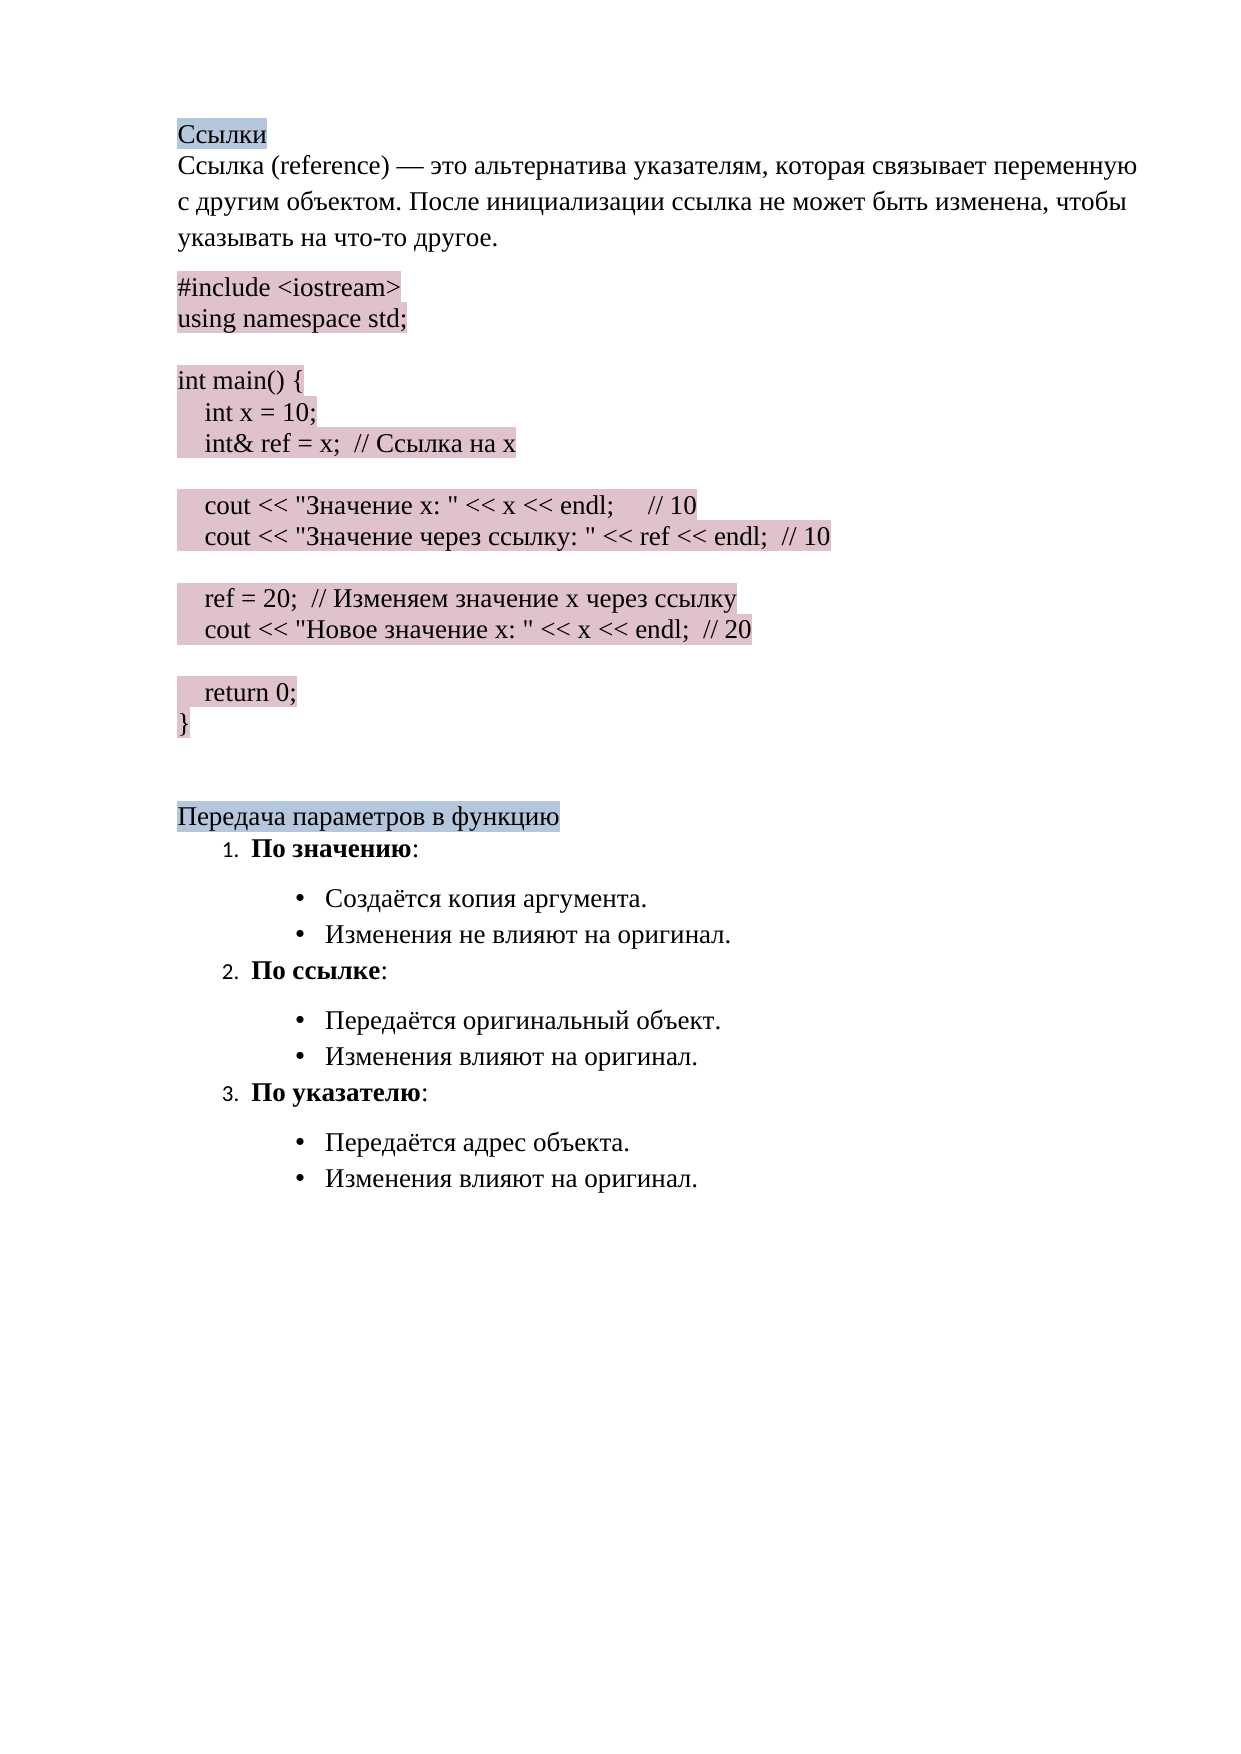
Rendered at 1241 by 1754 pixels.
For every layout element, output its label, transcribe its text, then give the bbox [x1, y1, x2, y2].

list Создаётся копия аргумента. [295, 882, 1152, 913]
list По значению: [222, 832, 1152, 863]
text cout << "Значение x: " << x << endl; // 10 [177, 489, 1152, 520]
text return 0; [177, 676, 1152, 707]
text int x = 10; [177, 396, 1152, 427]
text ref = 20; // Изменяем значение x через ссылку [177, 582, 1152, 614]
text Ссылка (reference) — это альтернатива указателям, которая связывает переменную с другим объектом. После инициализации ссылка не может быть изменена, чтобы указывать на что-то другое. [177, 149, 1152, 252]
text int main() { [177, 364, 1152, 396]
subtitle Ссылки [177, 118, 1152, 149]
list Передаётся оригинальный объект. [295, 1004, 1152, 1035]
text using namespace std; [177, 302, 1152, 333]
list По ссылке: [222, 954, 1152, 985]
list Изменения влияют на оригинал. [295, 1040, 1152, 1071]
text int& ref = x; // Ссылка на x [177, 427, 1152, 458]
subtitle Передача параметров в функцию [177, 801, 1152, 832]
text #include <iostream> [177, 271, 1152, 302]
text cout << "Значение через ссылку: " << ref << endl; // 10 [177, 520, 1152, 551]
list Передаётся адрес объекта. [295, 1126, 1152, 1158]
list Изменения не влияют на оригинал. [295, 918, 1152, 949]
list По указателю: [222, 1076, 1152, 1107]
list Изменения влияют на оригинал. [295, 1162, 1152, 1193]
text } [177, 707, 1152, 738]
text cout << "Новое значение x: " << x << endl; // 20 [177, 614, 1152, 645]
